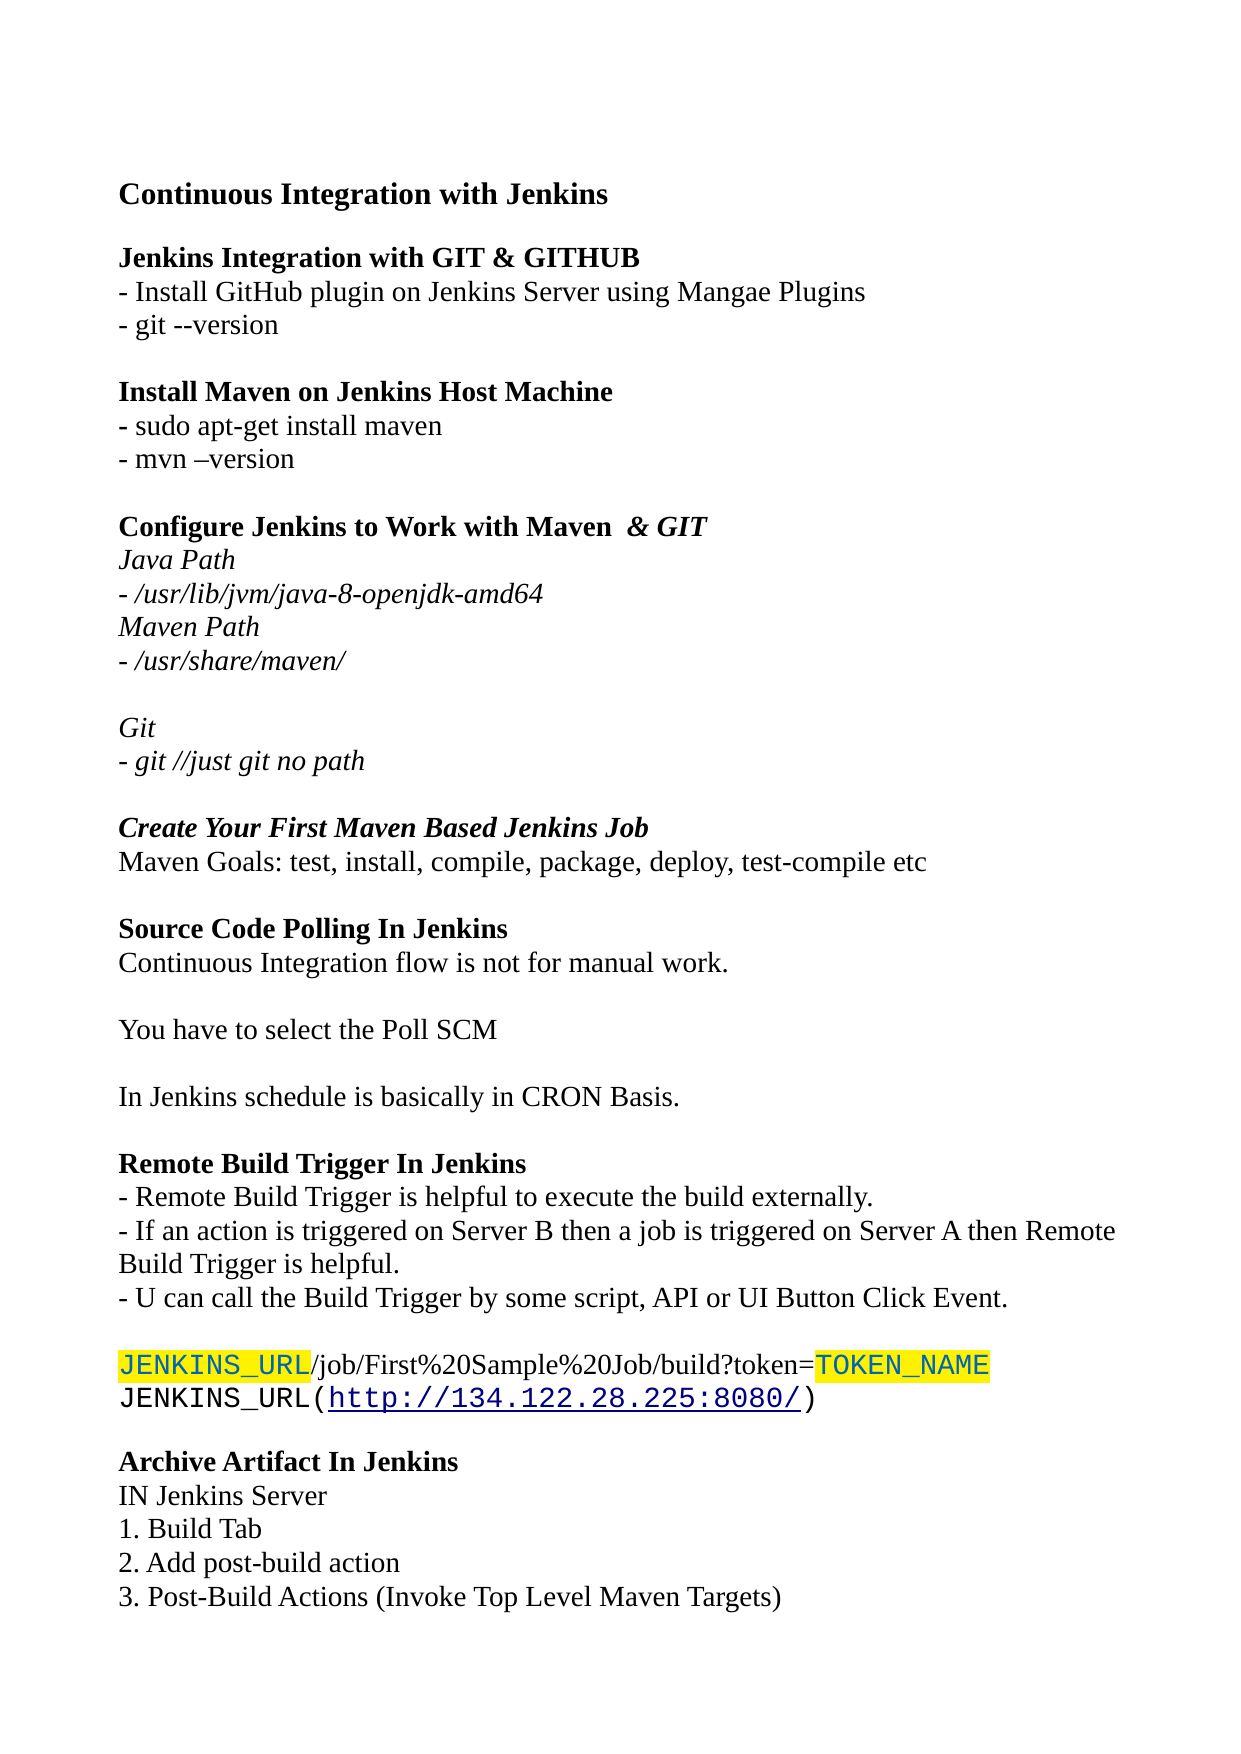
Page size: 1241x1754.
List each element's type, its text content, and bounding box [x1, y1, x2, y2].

text Remote Build Trigger In Jenkins [118, 1146, 1122, 1179]
text - git --version [118, 307, 1122, 341]
text - mvn –version [118, 442, 1122, 475]
text Install Maven on Jenkins Host Machine [118, 374, 1122, 408]
text - git //just git no path [118, 743, 1122, 777]
text Maven Path [118, 609, 1122, 643]
text - If an action is triggered on Server B then a job is triggered on Server A then Remote Build Trigger is helpful. [118, 1213, 1122, 1280]
text - Install GitHub plugin on Jenkins Server using Mangae Plugins [118, 274, 1122, 307]
text Continuous Integration flow is not for manual work. [118, 945, 1122, 978]
text Java Path [118, 542, 1122, 576]
text Configure Jenkins to Work with Maven & GIT [118, 509, 1122, 542]
text - sudo apt-get install maven [118, 408, 1122, 442]
text You have to select the Poll SCM [118, 1012, 1122, 1045]
text 3. Post-Build Actions (Invoke Top Level Maven Targets) [118, 1579, 1122, 1612]
text 1. Build Tab [118, 1512, 1122, 1545]
text Maven Goals: test, install, compile, package, deploy, test-compile etc [118, 844, 1122, 878]
text JENKINS_URL(http://134.122.28.225:8080/) [118, 1383, 1122, 1416]
text Create Your First Maven Based Jenkins Job [118, 811, 1122, 844]
text Jenkins Integration with GIT & GITHUB [118, 240, 1122, 274]
text In Jenkins schedule is basically in CRON Basis. [118, 1079, 1122, 1112]
text - Remote Build Trigger is helpful to execute the build externally. [118, 1179, 1122, 1213]
text - U can call the Build Trigger by some script, API or UI Button Click Event. [118, 1280, 1122, 1314]
text - /usr/lib/jvm/java-8-openjdk-amd64 [118, 576, 1122, 609]
text Archive Artifact In Jenkins [118, 1444, 1122, 1478]
text 2. Add post-build action [118, 1545, 1122, 1579]
text Continuous Integration with Jenkins [118, 176, 1122, 212]
text JENKINS_URL/job/First%20Sample%20Job/build?token=TOKEN_NAME [118, 1347, 1122, 1383]
text IN Jenkins Server [118, 1478, 1122, 1512]
text Git [118, 710, 1122, 743]
text - /usr/share/maven/ [118, 643, 1122, 676]
text Source Code Polling In Jenkins [118, 911, 1122, 945]
